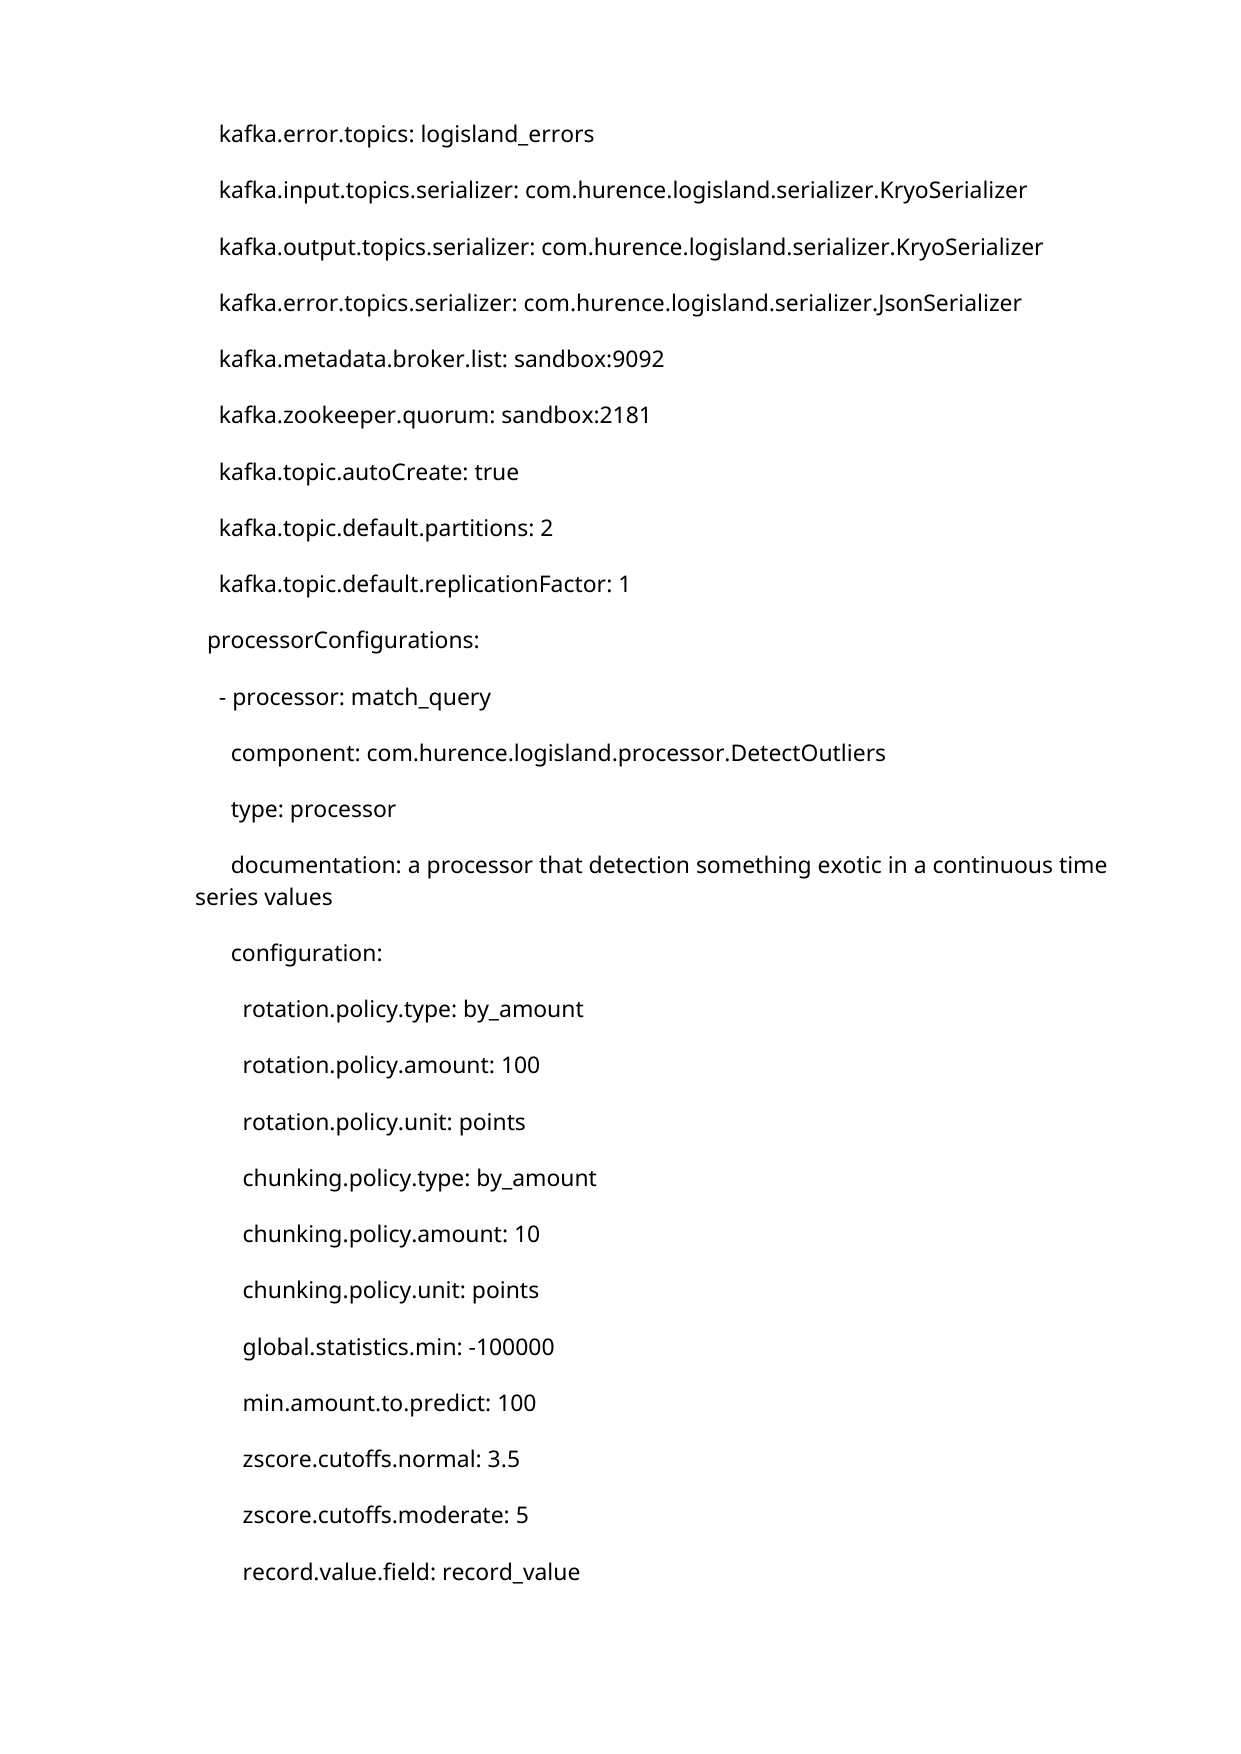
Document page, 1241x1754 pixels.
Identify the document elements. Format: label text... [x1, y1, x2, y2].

text rotation.policy.unit: points [195, 1106, 1122, 1137]
text kafka.error.topics.serializer: com.hurence.logisland.serializer.JsonSerializer [195, 287, 1122, 318]
text kafka.input.topics.serializer: com.hurence.logisland.serializer.KryoSerializer [195, 174, 1122, 206]
text documentation: a processor that detection something exotic in a continuous time series values [195, 849, 1122, 912]
text type: processor [195, 793, 1122, 824]
text processorConfigurations: [195, 624, 1122, 656]
text kafka.topic.autoCreate: true [195, 456, 1122, 487]
text configuration: [195, 937, 1122, 968]
text chunking.policy.unit: points [195, 1274, 1122, 1306]
text component: com.hurence.logisland.processor.DetectOutliers [195, 737, 1122, 768]
text kafka.zookeeper.quorum: sandbox:2181 [195, 399, 1122, 431]
text record.value.field: record_value [195, 1556, 1122, 1587]
text - processor: match_query [195, 681, 1122, 712]
text rotation.policy.amount: 100 [195, 1049, 1122, 1081]
text kafka.metadata.broker.list: sandbox:9092 [195, 343, 1122, 374]
text min.amount.to.predict: 100 [195, 1387, 1122, 1418]
text kafka.output.topics.serializer: com.hurence.logisland.serializer.KryoSerializer [195, 231, 1122, 262]
text zscore.cutoffs.normal: 3.5 [195, 1443, 1122, 1474]
text kafka.error.topics: logisland_errors [195, 118, 1122, 149]
text zscore.cutoffs.moderate: 5 [195, 1499, 1122, 1531]
text rotation.policy.type: by_amount [195, 993, 1122, 1024]
text chunking.policy.amount: 10 [195, 1218, 1122, 1249]
text kafka.topic.default.replicationFactor: 1 [195, 568, 1122, 599]
text global.statistics.min: -100000 [195, 1331, 1122, 1362]
text chunking.policy.type: by_amount [195, 1162, 1122, 1193]
text kafka.topic.default.partitions: 2 [195, 512, 1122, 543]
